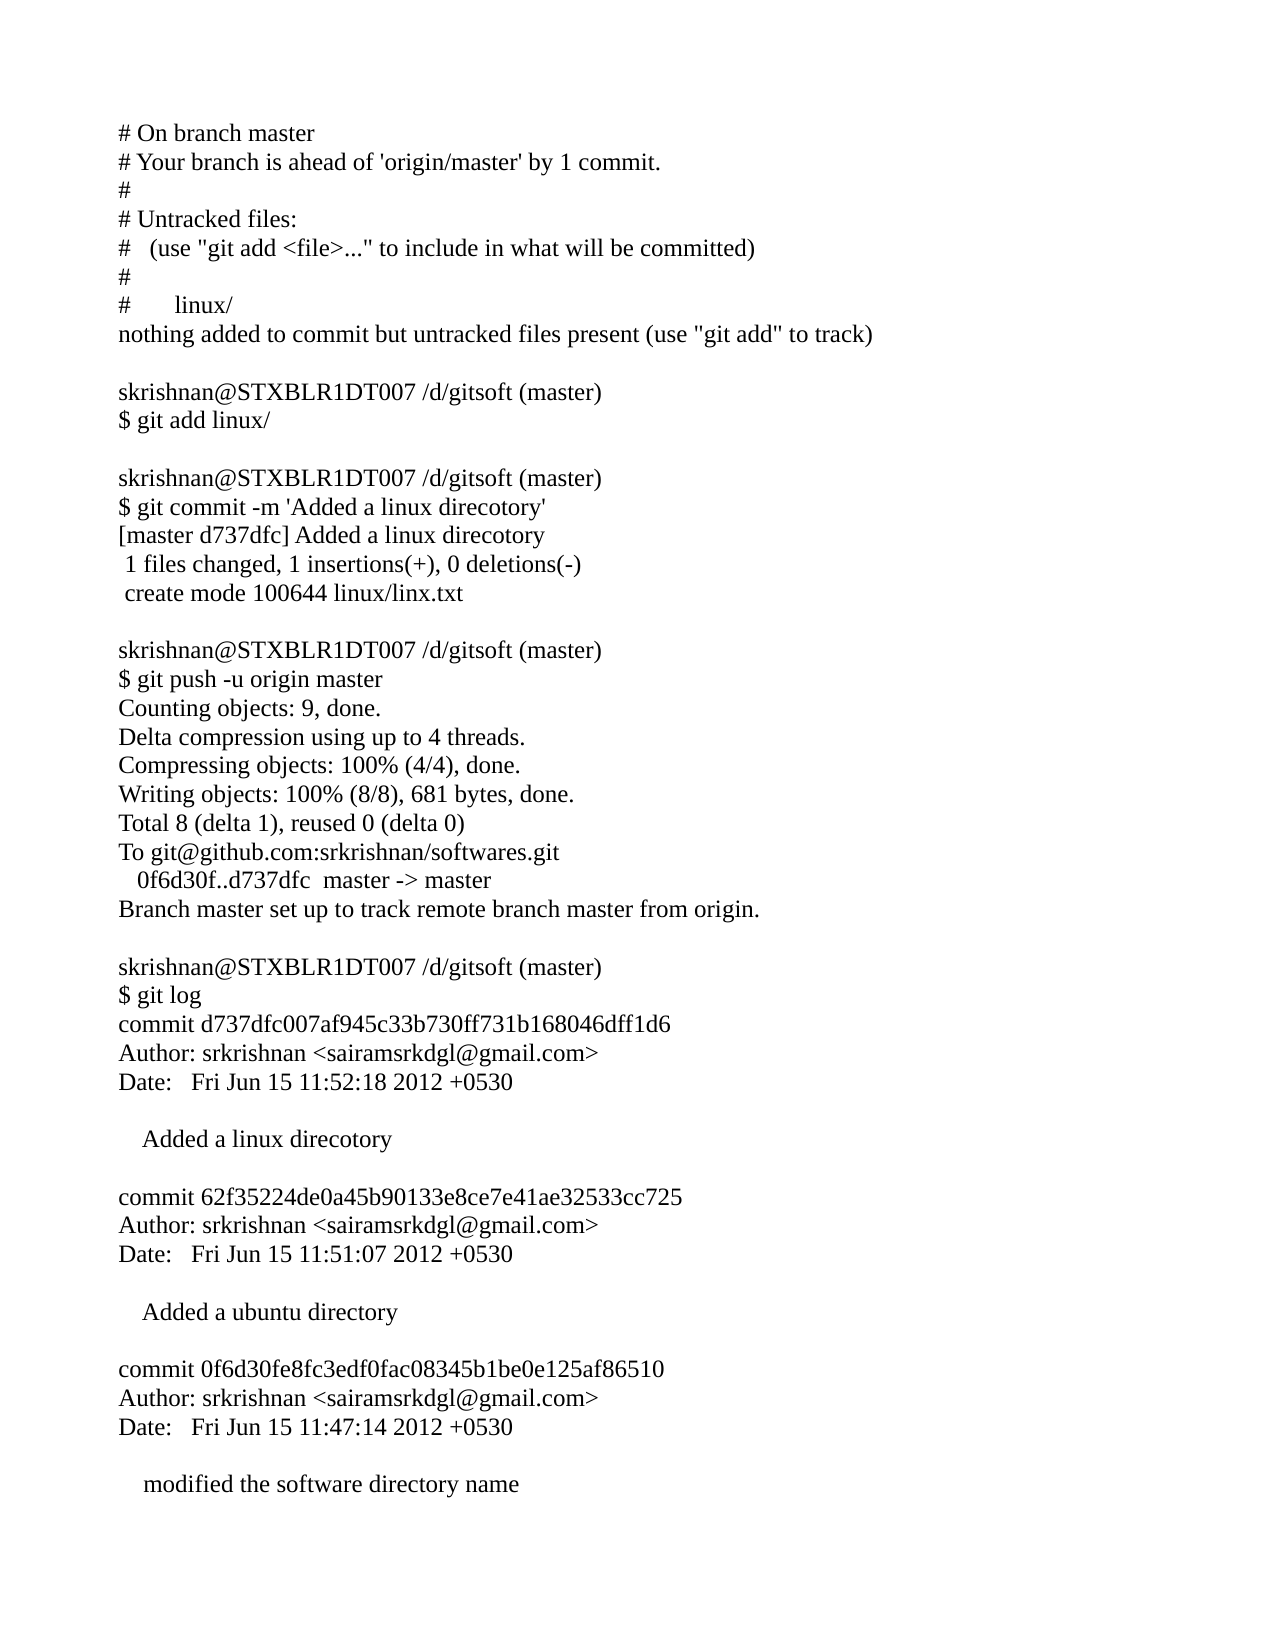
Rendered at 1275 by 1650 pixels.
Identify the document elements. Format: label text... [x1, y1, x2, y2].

text [master d737dfc] Added a linux direcotory [118, 521, 1157, 549]
text Date: Fri Jun 15 11:52:18 2012 +0530 [118, 1067, 1157, 1096]
text Date: Fri Jun 15 11:47:14 2012 +0530 [118, 1412, 1157, 1441]
text modified the software directory name [118, 1469, 1157, 1498]
text # linux/ [118, 291, 1157, 319]
text 1 files changed, 1 insertions(+), 0 deletions(-) [118, 549, 1157, 578]
text Delta compression using up to 4 threads. [118, 722, 1157, 751]
text Added a linux direcotory [118, 1124, 1157, 1153]
text $ git add linux/ [118, 406, 1157, 434]
text Date: Fri Jun 15 11:51:07 2012 +0530 [118, 1239, 1157, 1268]
text Author: srkrishnan <sairamsrkdgl@gmail.com> [118, 1038, 1157, 1067]
text # [118, 262, 1157, 291]
text # On branch master [118, 118, 1157, 147]
text $ git push -u origin master [118, 664, 1157, 693]
text # (use "git add <file>..." to include in what will be committed) [118, 233, 1157, 262]
text # [118, 176, 1157, 204]
text commit 0f6d30fe8fc3edf0fac08345b1be0e125af86510 [118, 1354, 1157, 1383]
text commit 62f35224de0a45b90133e8ce7e41ae32533cc725 [118, 1182, 1157, 1211]
text Counting objects: 9, done. [118, 693, 1157, 722]
text commit d737dfc007af945c33b730ff731b168046dff1d6 [118, 1009, 1157, 1038]
text Author: srkrishnan <sairamsrkdgl@gmail.com> [118, 1211, 1157, 1239]
text Added a ubuntu directory [118, 1297, 1157, 1326]
text skrishnan@STXBLR1DT007 /d/gitsoft (master) [118, 952, 1157, 981]
text skrishnan@STXBLR1DT007 /d/gitsoft (master) [118, 636, 1157, 664]
text $ git commit -m 'Added a linux direcotory' [118, 492, 1157, 521]
text $ git log [118, 981, 1157, 1009]
text skrishnan@STXBLR1DT007 /d/gitsoft (master) [118, 463, 1157, 492]
text Compressing objects: 100% (4/4), done. [118, 751, 1157, 779]
text # Your branch is ahead of 'origin/master' by 1 commit. [118, 147, 1157, 176]
text Author: srkrishnan <sairamsrkdgl@gmail.com> [118, 1383, 1157, 1412]
text Writing objects: 100% (8/8), 681 bytes, done. [118, 779, 1157, 808]
text # Untracked files: [118, 204, 1157, 233]
text skrishnan@STXBLR1DT007 /d/gitsoft (master) [118, 377, 1157, 406]
text Total 8 (delta 1), reused 0 (delta 0) [118, 808, 1157, 837]
text create mode 100644 linux/linx.txt [118, 578, 1157, 607]
text nothing added to commit but untracked files present (use "git add" to track) [118, 319, 1157, 348]
text To git@github.com:srkrishnan/softwares.git [118, 837, 1157, 866]
text 0f6d30f..d737dfc master -> master [118, 866, 1157, 894]
text Branch master set up to track remote branch master from origin. [118, 894, 1157, 923]
